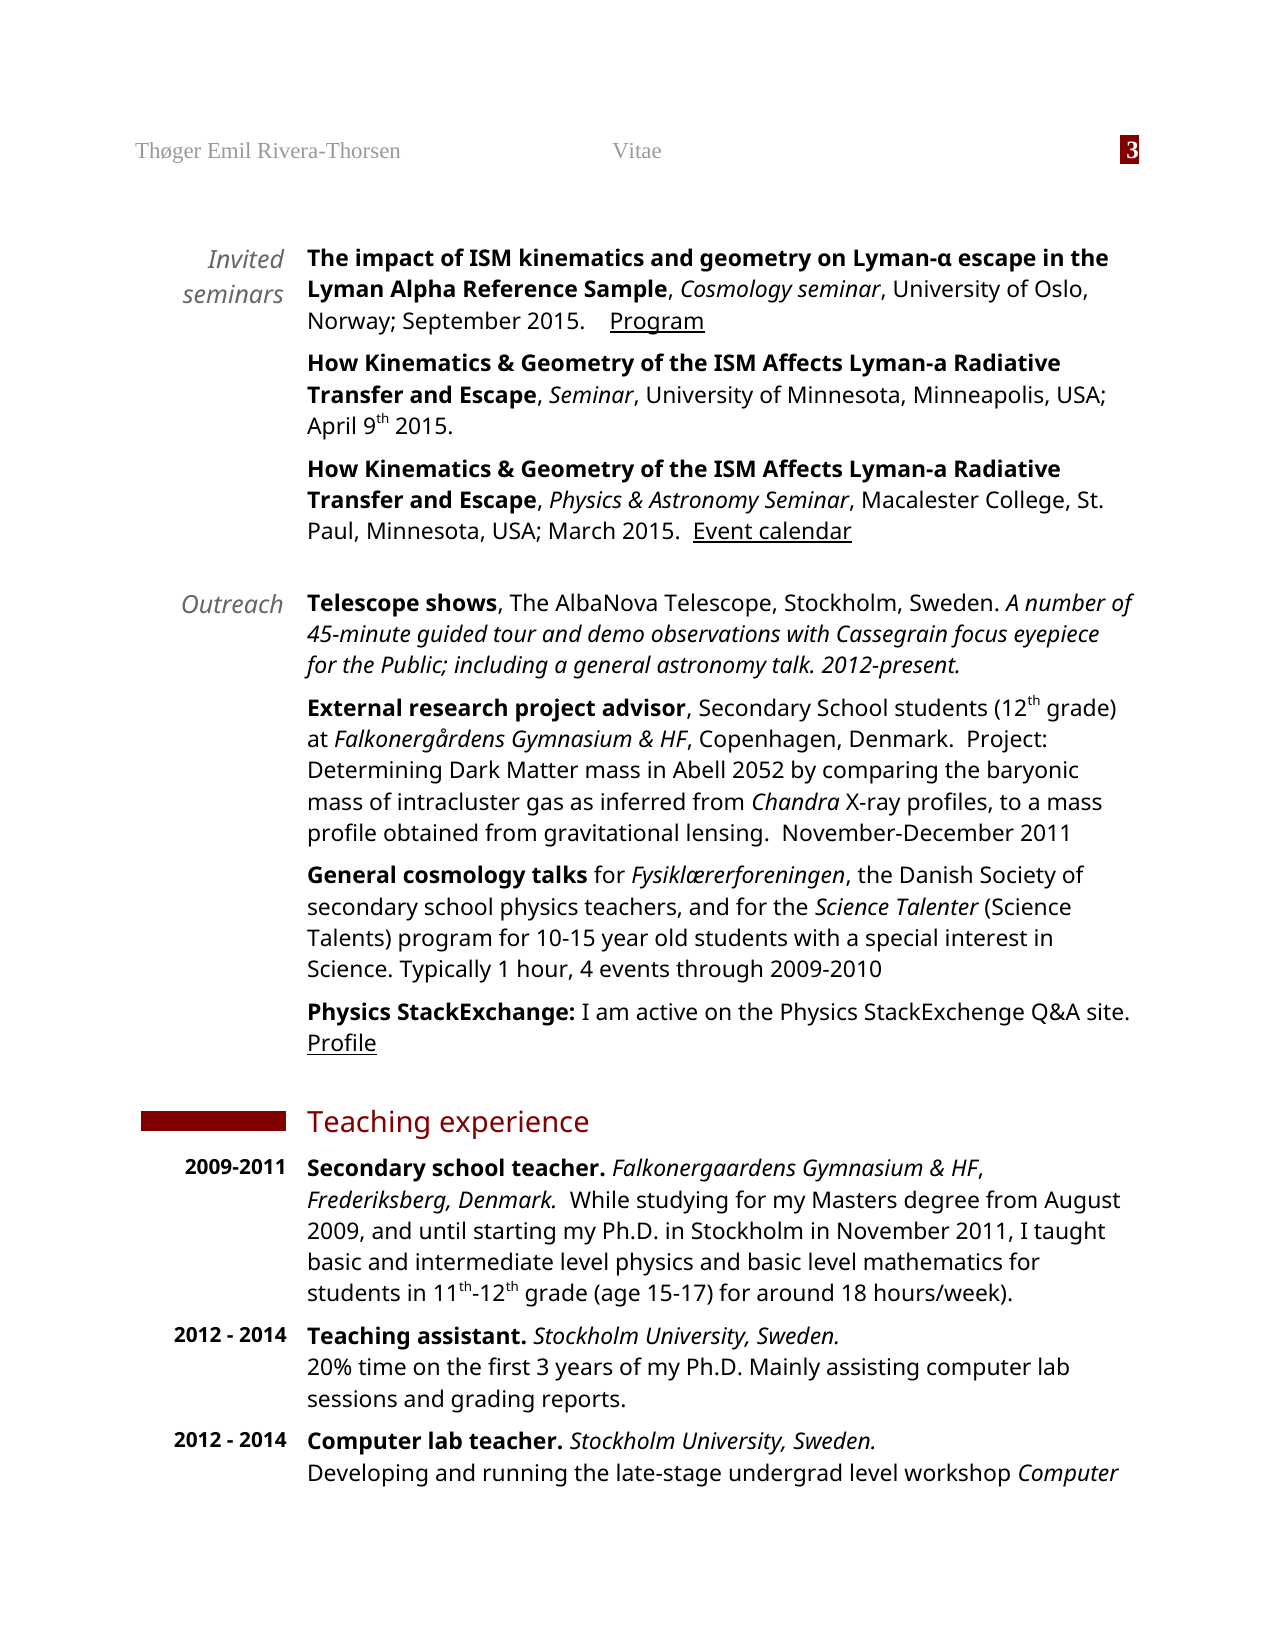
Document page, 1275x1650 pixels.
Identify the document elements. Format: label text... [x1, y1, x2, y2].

table_cell Telescope shows, The AlbaNova Telescope, Stockholm, Sweden. A number of 45-minute guided tour and demo observations with Cassegrain focus eyepiece for the Public; including a general astronomy talk. 2012-present. [301, 581, 1140, 686]
table_cell [301, 194, 1140, 236]
table_cell [292, 342, 301, 447]
table_cell External research project advisor, Secondary School students (12th grade) at Falkonergårdens Gymnasium & HF, Copenhagen, Denmark. Project: Determining Dark Matter mass in Abell 2052 by comparing the baryonic mass of intracluster gas as inferred from Chandra X-ray profiles, to a mass profile obtained from gravitational lensing. November-December 2011 [301, 686, 1140, 854]
table_cell [292, 1314, 301, 1419]
table_cell [135, 854, 292, 990]
table_cell [135, 194, 292, 236]
table_cell Secondary school teacher. Falkonergaardens Gymnasium & HF, Frederiksberg, Denmark. While studying for my Masters degree from August 2009, and until starting my Ph.D. in Stockholm in November 2011, I taught basic and intermediate level physics and basic level mathematics for students in 11th-12th grade (age 15-17) for around 18 hours/week). [301, 1147, 1140, 1314]
table_cell Teaching assistant. Stockholm University, Sweden. 20% time on the first 3 years of my Ph.D. Mainly assisting computer lab sessions and grading reports. [301, 1314, 1140, 1419]
table_cell 2012 - 2014 [135, 1314, 292, 1419]
table_cell Teaching experience [301, 1095, 1140, 1147]
table_cell Outreach [135, 581, 292, 686]
table_cell [135, 990, 292, 1095]
table_cell Invited seminars [135, 236, 292, 342]
table_cell [292, 686, 301, 854]
table_cell 2009-2011 [135, 1147, 292, 1314]
table_cell [135, 1095, 292, 1147]
table_cell [292, 1095, 301, 1147]
table_cell [292, 581, 301, 686]
table_cell [292, 236, 301, 342]
table_cell General cosmology talks for Fysiklærerforeningen, the Danish Society of secondary school physics teachers, and for the Science Talenter (Science Talents) program for 10-15 year old students with a special interest in Science. Typically 1 hour, 4 events through 2009-2010 [301, 854, 1140, 990]
table_cell The impact of ISM kinematics and geometry on Lyman-α escape in the Lyman Alpha Reference Sample, Cosmology seminar, University of Oslo, Norway; September 2015. Program [301, 236, 1140, 342]
table_cell [292, 1420, 301, 1493]
table_cell [292, 854, 301, 990]
table_cell [292, 1147, 301, 1314]
table_cell [135, 686, 292, 854]
table_cell [135, 342, 292, 447]
table_cell How Kinematics & Geometry of the ISM Affects Lyman-a Radiative Transfer and Escape, Physics & Astronomy Seminar, Macalester College, St. Paul, Minnesota, USA; March 2015. Event calendar [301, 447, 1140, 581]
table_cell [135, 447, 292, 581]
table_cell How Kinematics & Geometry of the ISM Affects Lyman-a Radiative Transfer and Escape, Seminar, University of Minnesota, Minneapolis, USA; April 9th 2015. [301, 342, 1140, 447]
table_cell 2012 - 2014 [135, 1420, 292, 1493]
table_cell Physics StackExchange: I am active on the Physics StackExchenge Q&A site. Profile [301, 990, 1140, 1095]
table_cell [292, 447, 301, 581]
table_cell [292, 990, 301, 1095]
table_cell [292, 194, 301, 236]
table_cell Computer lab teacher. Stockholm University, Sweden. Developing and running the late-stage undergrad level workshop Computer [301, 1420, 1140, 1493]
